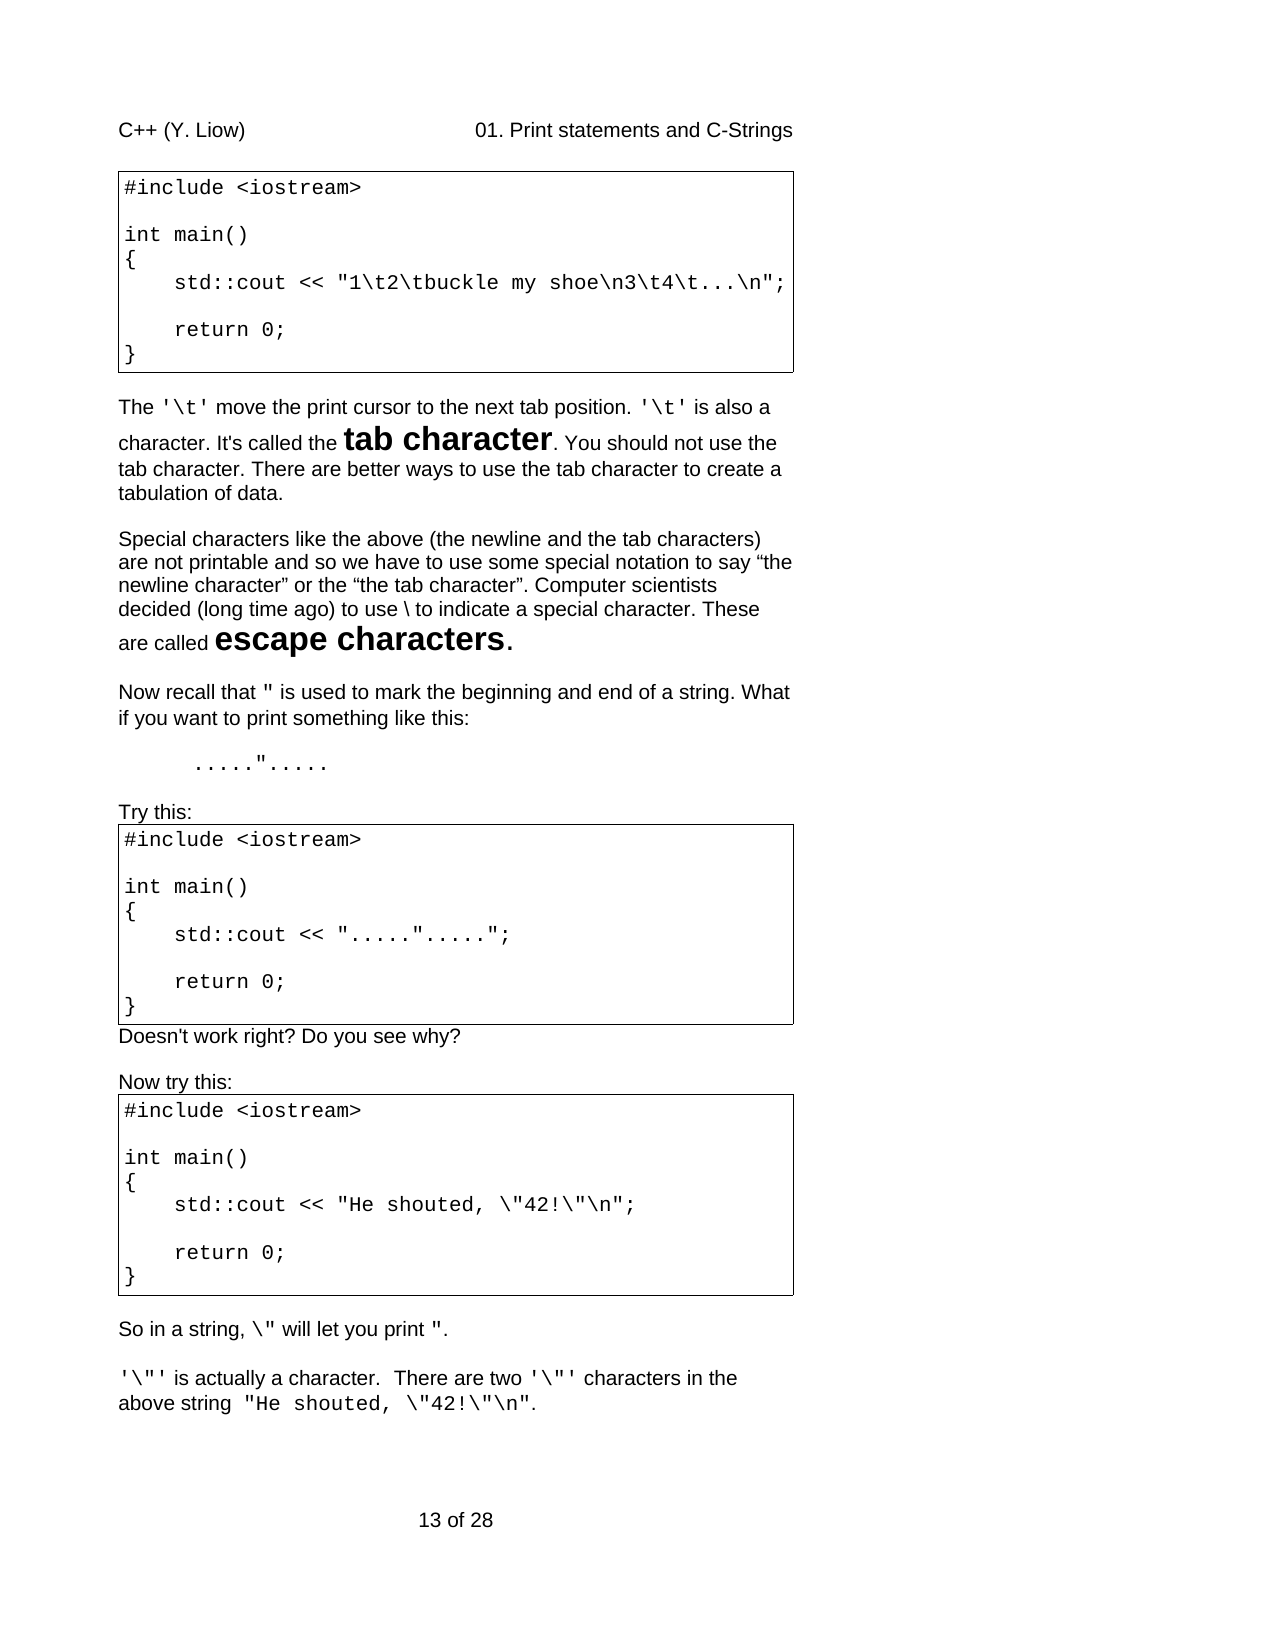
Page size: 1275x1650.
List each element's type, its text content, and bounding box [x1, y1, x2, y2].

text '\"' is actually a character. There are two '\"' characters in the above string "He shouted, \"42!\"\n". [118, 1367, 793, 1417]
text Now recall that " is used to mark the beginning and end of a string. What if you want to print something like this: [118, 681, 793, 729]
table_header #include <iostream> int main() { std::cout << "He shouted, \"42!\"\n"; return 0; } [119, 1095, 793, 1295]
text The '\t' move the print cursor to the next tab position. '\t' is also a character. It's called the tab character. You should not use the tab character. There are better ways to use the tab character to create a tabulation of data. [118, 395, 793, 504]
table_header #include <iostream> int main() { std::cout << "1\t2\tbuckle my shoe\n3\t4\t...\n"; return 0; } [119, 172, 793, 372]
text Special characters like the above (the newline and the tab characters) are not printable and so we have to use some special notation to say “the newline character” or the “the tab character”. Computer scientists decided (long time ago) to use \ to indicate a special character. These are called escape characters. [118, 527, 793, 658]
text Now try this: [118, 1071, 793, 1094]
text Try this: [118, 800, 793, 823]
table_header #include <iostream> int main() { std::cout << "....."....."; return 0; } [119, 825, 793, 1024]
text ....."..... [118, 753, 793, 777]
text So in a string, \" will let you print ". [118, 1318, 793, 1343]
text Doesn't work right? Do you see why? [118, 1025, 793, 1047]
